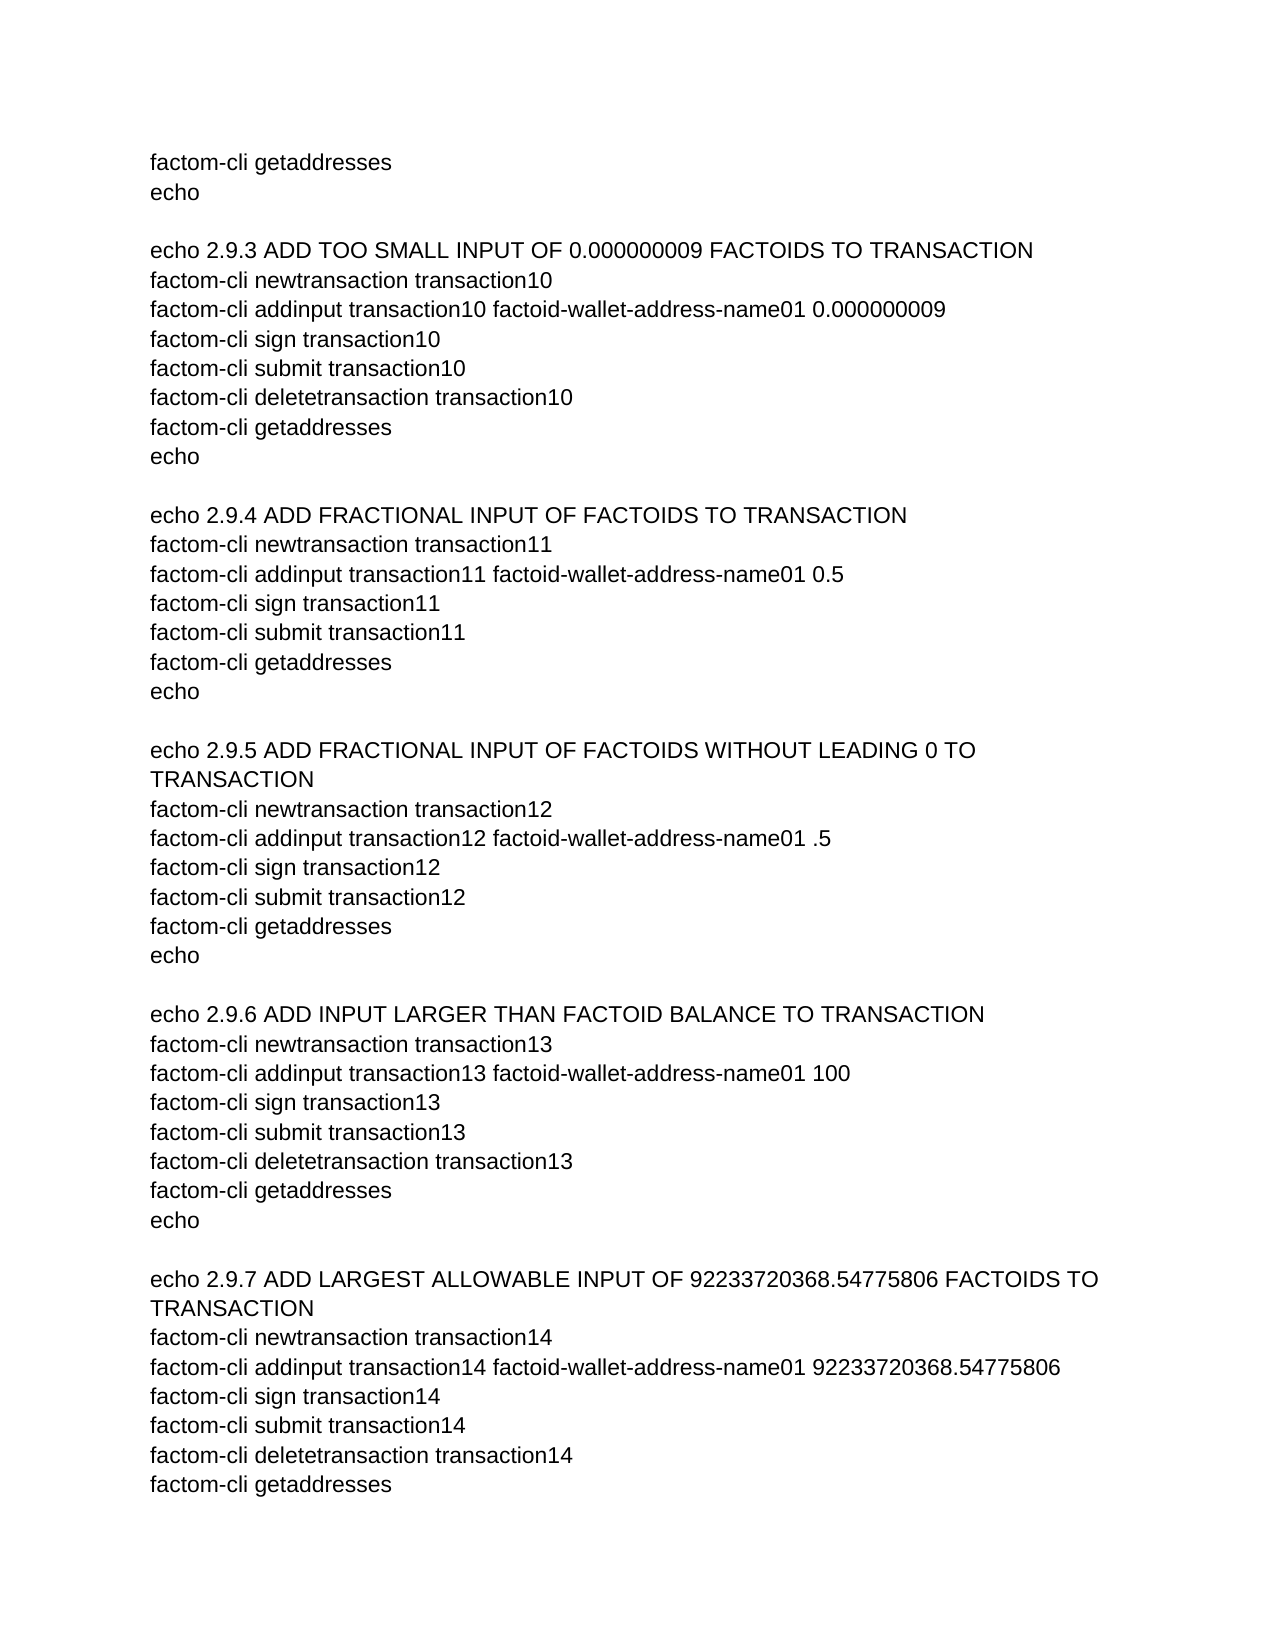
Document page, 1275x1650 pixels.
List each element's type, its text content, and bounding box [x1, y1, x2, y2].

text factom-cli getaddresses [150, 914, 1125, 939]
text factom-cli deletetransaction transaction10 [150, 385, 1125, 411]
text factom-cli submit transaction12 [150, 884, 1125, 910]
text echo 2.9.3 ADD TOO SMALL INPUT OF 0.000000009 FACTOIDS TO TRANSACTION [150, 238, 1125, 264]
text factom-cli addinput transaction12 factoid-wallet-address-name01 .5 [150, 826, 1125, 851]
text echo [150, 679, 1125, 704]
text factom-cli newtransaction transaction10 [150, 267, 1125, 293]
text factom-cli newtransaction transaction14 [150, 1325, 1125, 1351]
text factom-cli deletetransaction transaction14 [150, 1442, 1125, 1468]
text factom-cli sign transaction12 [150, 855, 1125, 881]
text echo [150, 1207, 1125, 1233]
text factom-cli getaddresses [150, 414, 1125, 440]
text echo 2.9.4 ADD FRACTIONAL INPUT OF FACTOIDS TO TRANSACTION [150, 502, 1125, 528]
text factom-cli getaddresses [150, 1472, 1125, 1497]
text factom-cli submit transaction13 [150, 1119, 1125, 1145]
text factom-cli getaddresses [150, 150, 1125, 176]
text factom-cli addinput transaction10 factoid-wallet-address-name01 0.000000009 [150, 297, 1125, 322]
text factom-cli sign transaction10 [150, 326, 1125, 352]
text factom-cli getaddresses [150, 1178, 1125, 1204]
text factom-cli submit transaction10 [150, 356, 1125, 381]
text factom-cli addinput transaction11 factoid-wallet-address-name01 0.5 [150, 561, 1125, 587]
text factom-cli addinput transaction13 factoid-wallet-address-name01 100 [150, 1061, 1125, 1086]
text echo 2.9.5 ADD FRACTIONAL INPUT OF FACTOIDS WITHOUT LEADING 0 TO TRANSACTION [150, 737, 1125, 792]
text echo [150, 179, 1125, 205]
text factom-cli sign transaction13 [150, 1090, 1125, 1116]
text echo [150, 943, 1125, 969]
text factom-cli deletetransaction transaction13 [150, 1149, 1125, 1174]
text factom-cli addinput transaction14 factoid-wallet-address-name01 92233720368.54775806 [150, 1354, 1125, 1380]
text echo [150, 444, 1125, 469]
text factom-cli sign transaction11 [150, 591, 1125, 616]
text factom-cli submit transaction11 [150, 620, 1125, 646]
text factom-cli newtransaction transaction13 [150, 1031, 1125, 1057]
text factom-cli getaddresses [150, 649, 1125, 675]
text echo 2.9.7 ADD LARGEST ALLOWABLE INPUT OF 92233720368.54775806 FACTOIDS TO TRANSACTION [150, 1266, 1125, 1321]
text factom-cli newtransaction transaction11 [150, 532, 1125, 557]
text factom-cli newtransaction transaction12 [150, 796, 1125, 822]
text factom-cli submit transaction14 [150, 1413, 1125, 1439]
text factom-cli sign transaction14 [150, 1384, 1125, 1409]
text echo 2.9.6 ADD INPUT LARGER THAN FACTOID BALANCE TO TRANSACTION [150, 1002, 1125, 1027]
